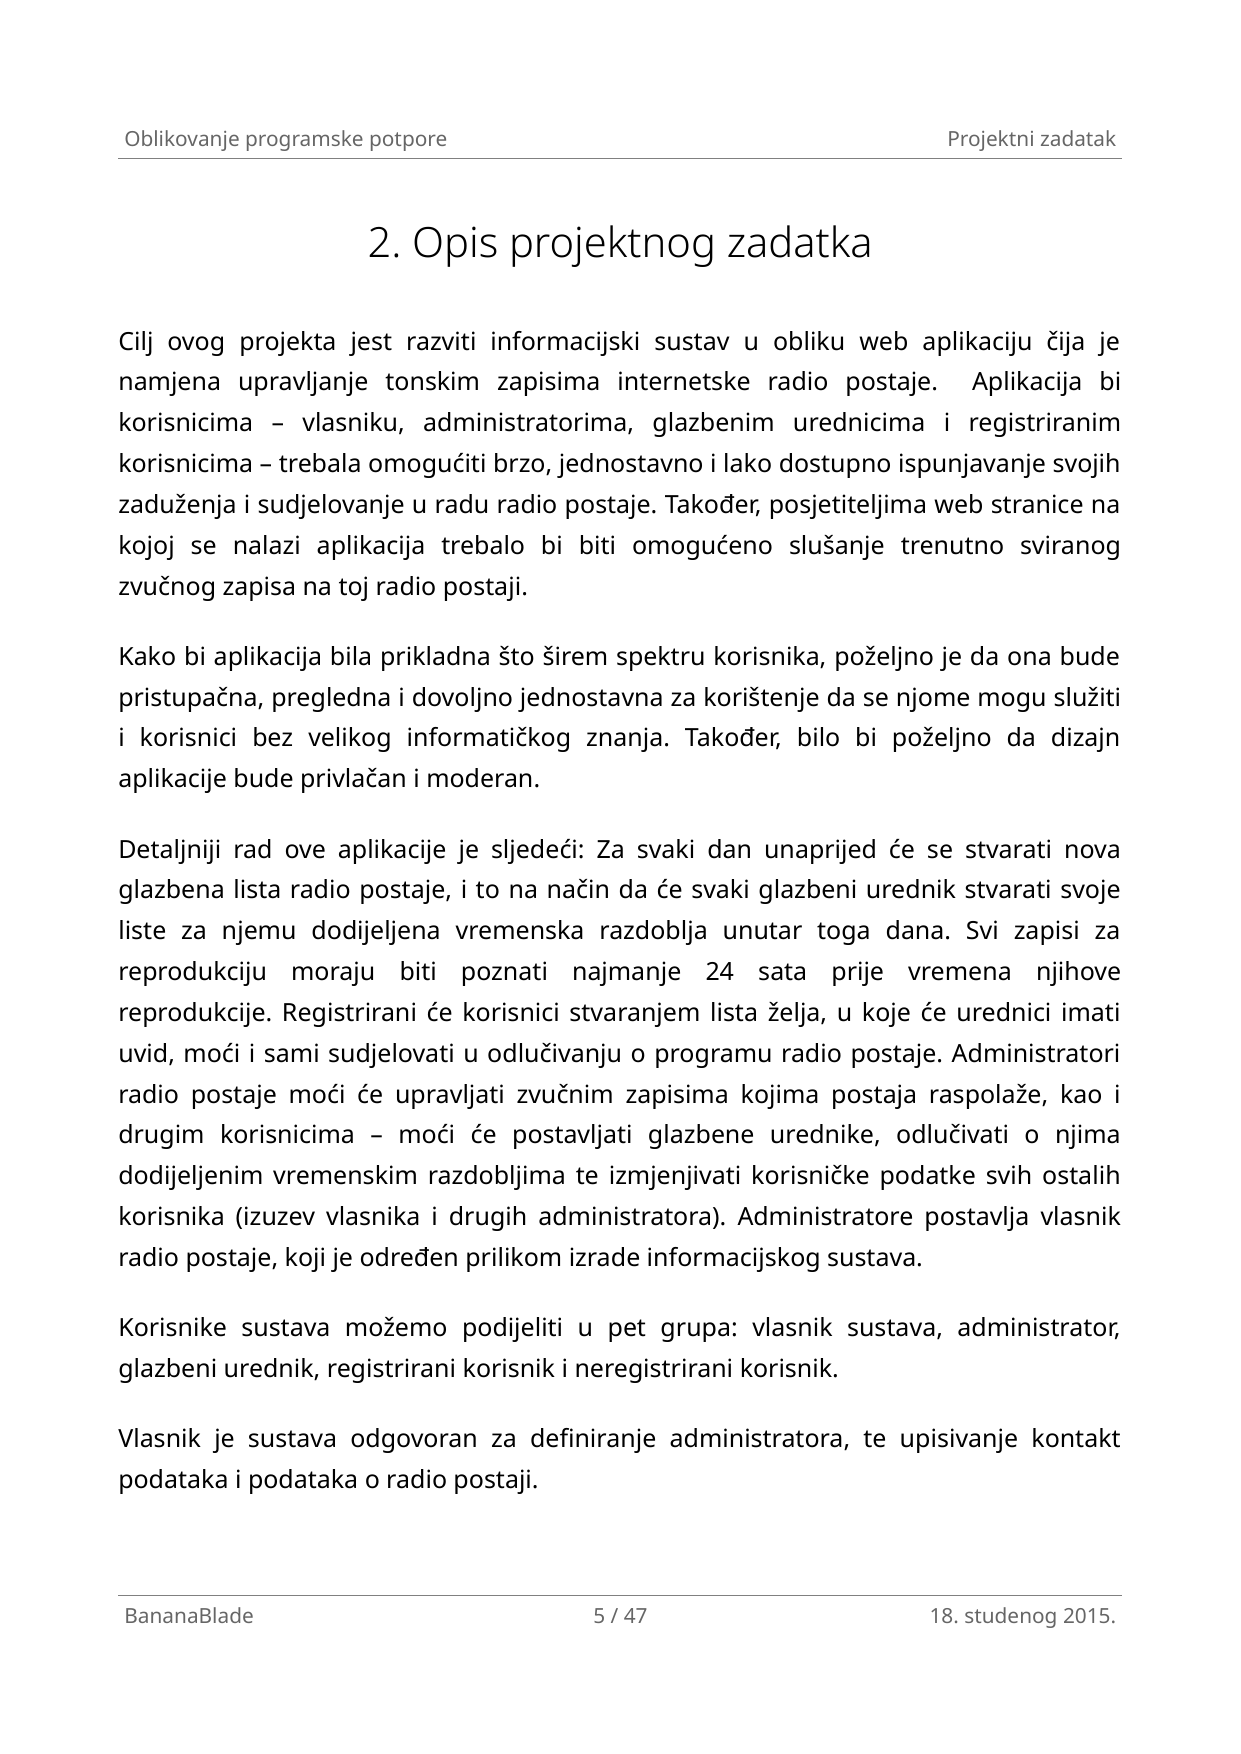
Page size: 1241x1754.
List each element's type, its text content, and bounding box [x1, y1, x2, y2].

text Cilj ovog projekta jest razviti informacijski sustav u obliku web aplikaciju čija je namjena upravljanje tonskim zapisima internetske radio postaje. Aplikacija bi korisnicima – vlasniku, administratorima, glazbenim urednicima i registriranim korisnicima – trebala omogućiti brzo, jednostavno i lako dostupno ispunjavanje svojih zaduženja i sudjelovanje u radu radio postaje. Također, posjetiteljima web stranice na kojoj se nalazi aplikacija trebalo bi biti omogućeno slušanje trenutno sviranog zvučnog zapisa na toj radio postaji. [118, 282, 1122, 602]
text Kako bi aplikacija bila prikladna što širem spektru korisnika, poželjno je da ona bude pristupačna, pregledna i dovoljno jednostavna za korištenje da se njome mogu služiti i korisnici bez velikog informatičkog znanja. Također, bilo bi poželjno da dizajn aplikacije bude privlačan i moderan. [118, 638, 1122, 795]
subtitle 2. Opis projektnog zadatka [118, 213, 1122, 270]
text Detaljniji rad ove aplikacije je sljedeći: Za svaki dan unaprijed će se stvarati nova glazbena lista radio postaje, i to na način da će svaki glazbeni urednik stvarati svoje liste za njemu dodijeljena vremenska razdoblja unutar toga dana. Svi zapisi za reprodukciju moraju biti poznati najmanje 24 sata prije vremena njihove reprodukcije. Registrirani će korisnici stvaranjem lista želja, u koje će urednici imati uvid, moći i sami sudjelovati u odlučivanju o programu radio postaje. Administratori radio postaje moći će upravljati zvučnim zapisima kojima postaja raspolaže, kao i drugim korisnicima – moći će postavljati glazbene urednike, odlučivati o njima dodijeljenim vremenskim razdobljima te izmjenjivati korisničke podatke svih ostalih korisnika (izuzev vlasnika i drugih administratora). Administratore postavlja vlasnik radio postaje, koji je određen prilikom izrade informacijskog sustava. [118, 831, 1122, 1274]
text Vlasnik je sustava odgovoran za definiranje administratora, te upisivanje kontakt podataka i podataka o radio postaji. [118, 1421, 1122, 1496]
text Korisnike sustava možemo podijeliti u pet grupa: vlasnik sustava, administrator, glazbeni urednik, registrirani korisnik i neregistrirani korisnik. [118, 1310, 1122, 1385]
